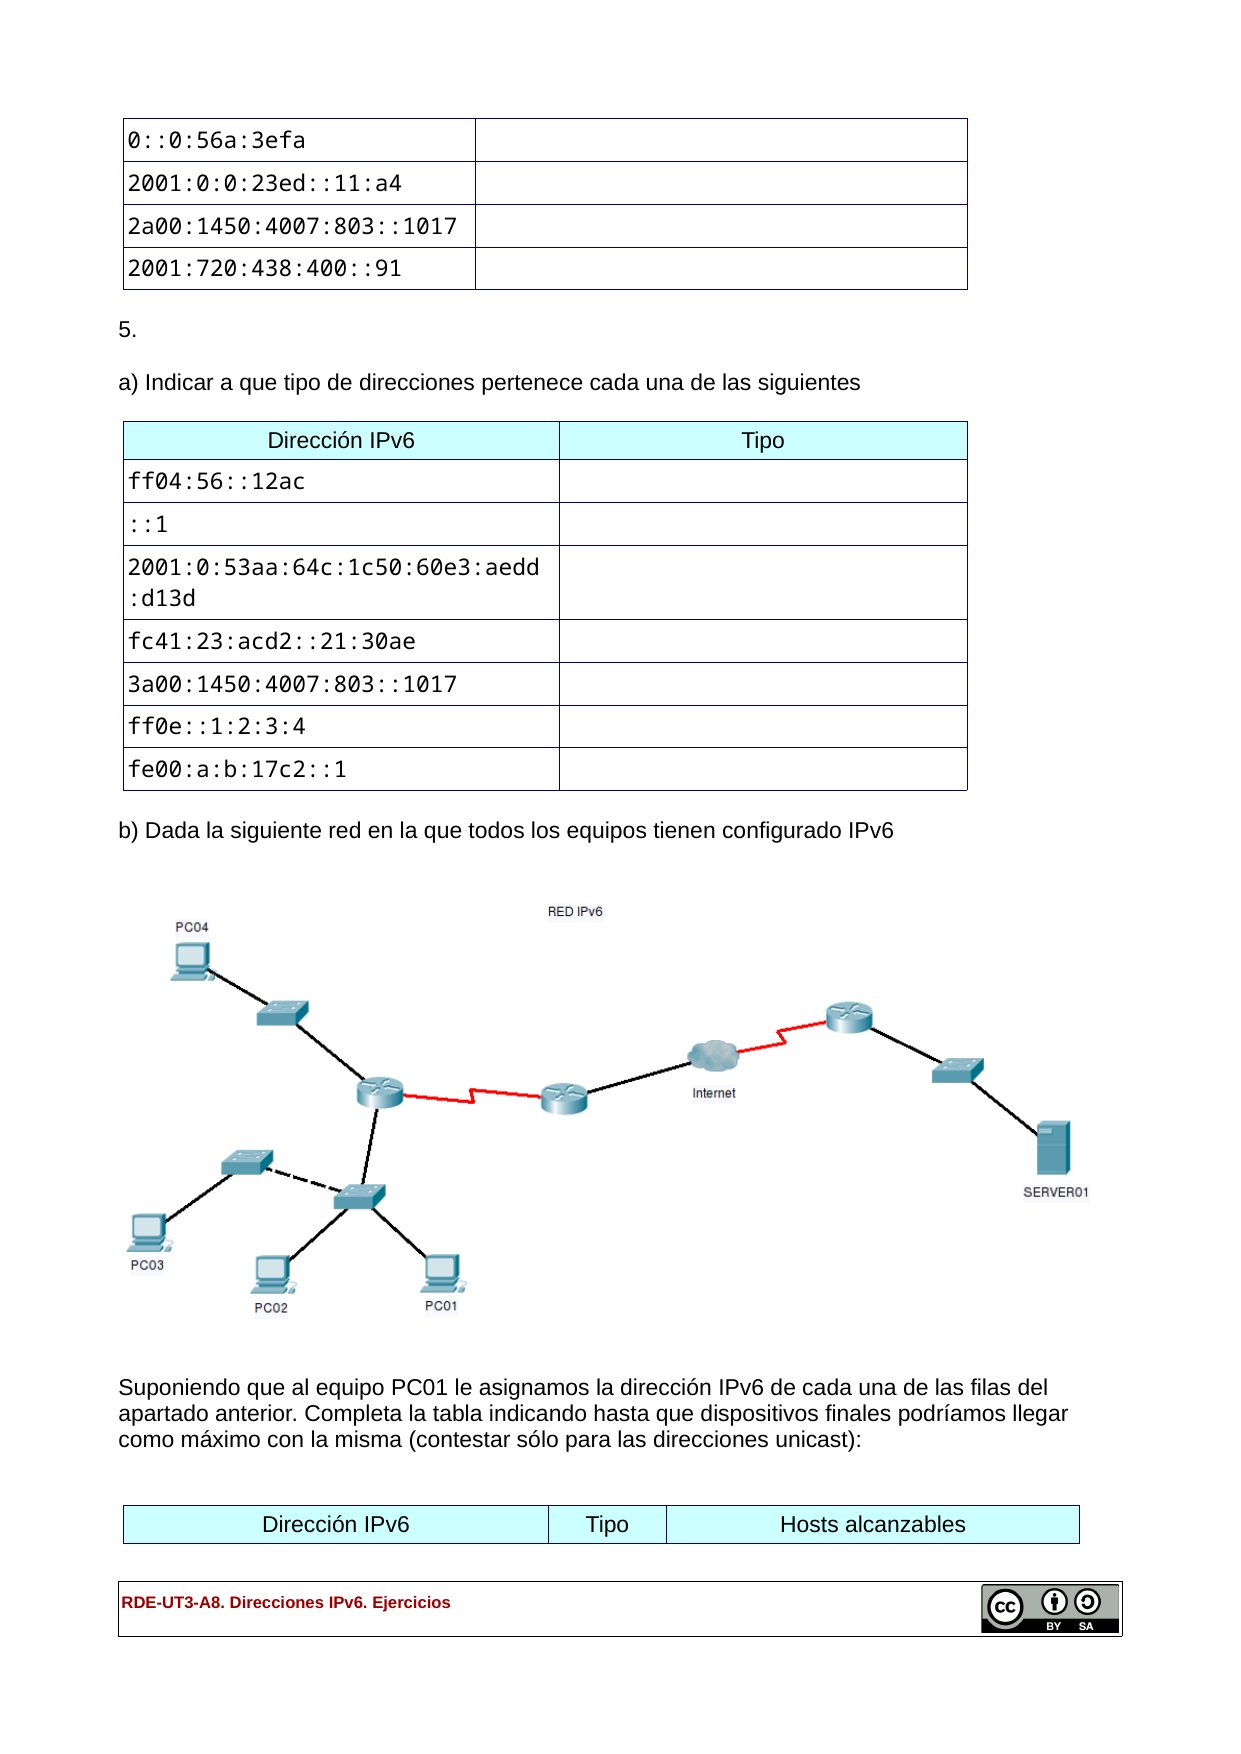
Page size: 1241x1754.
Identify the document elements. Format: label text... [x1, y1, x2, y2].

table_header Dirección IPv6 [124, 422, 559, 459]
table_header Tipo [560, 422, 967, 459]
table_cell [560, 546, 967, 619]
table_cell 2001:0:0:23ed::11:a4 [124, 162, 475, 204]
table_cell fe00:a:b:17c2::1 [124, 748, 559, 790]
table_header Dirección IPv6 [124, 1506, 548, 1543]
table_cell [560, 460, 967, 502]
table_header Hosts alcanzables [667, 1506, 1079, 1543]
table_cell ff04:56::12ac [124, 460, 559, 502]
table_cell [560, 663, 967, 704]
table_cell [476, 205, 967, 247]
table_header Tipo [549, 1506, 666, 1543]
table_cell ::1 [124, 503, 559, 545]
table_cell [560, 503, 967, 545]
text b) Dada la siguiente red en la que todos los equipos tienen configurado IPv6 [118, 817, 1122, 843]
table_cell [476, 162, 967, 204]
table_cell [560, 748, 967, 790]
picture [110, 865, 1114, 1348]
table_cell [476, 119, 967, 161]
table_cell [560, 706, 967, 747]
text 5. [118, 316, 1122, 342]
table_cell 2001:0:53aa:64c:1c50:60e3:aedd:d13d [124, 546, 559, 619]
table_cell fc41:23:acd2::21:30ae [124, 620, 559, 662]
table_cell ff0e::1:2:3:4 [124, 706, 559, 747]
table_cell 0::0:56a:3efa [124, 119, 475, 161]
text a) Indicar a que tipo de direcciones pertenece cada una de las siguientes [118, 368, 1122, 395]
picture [981, 1584, 1119, 1633]
table_cell 2a00:1450:4007:803::1017 [124, 205, 475, 247]
table_cell 3a00:1450:4007:803::1017 [124, 663, 559, 704]
text Suponiendo que al equipo PC01 le asignamos la dirección IPv6 de cada una de las filas del apartado anterior. Completa la tabla indicando hasta que dispositivos finales podríamos llegar como máximo con la misma (contestar sólo para las direcciones unicast): [118, 1373, 1122, 1453]
table_cell [476, 248, 967, 289]
table_cell 2001:720:438:400::91 [124, 248, 475, 289]
table_cell [560, 620, 967, 662]
